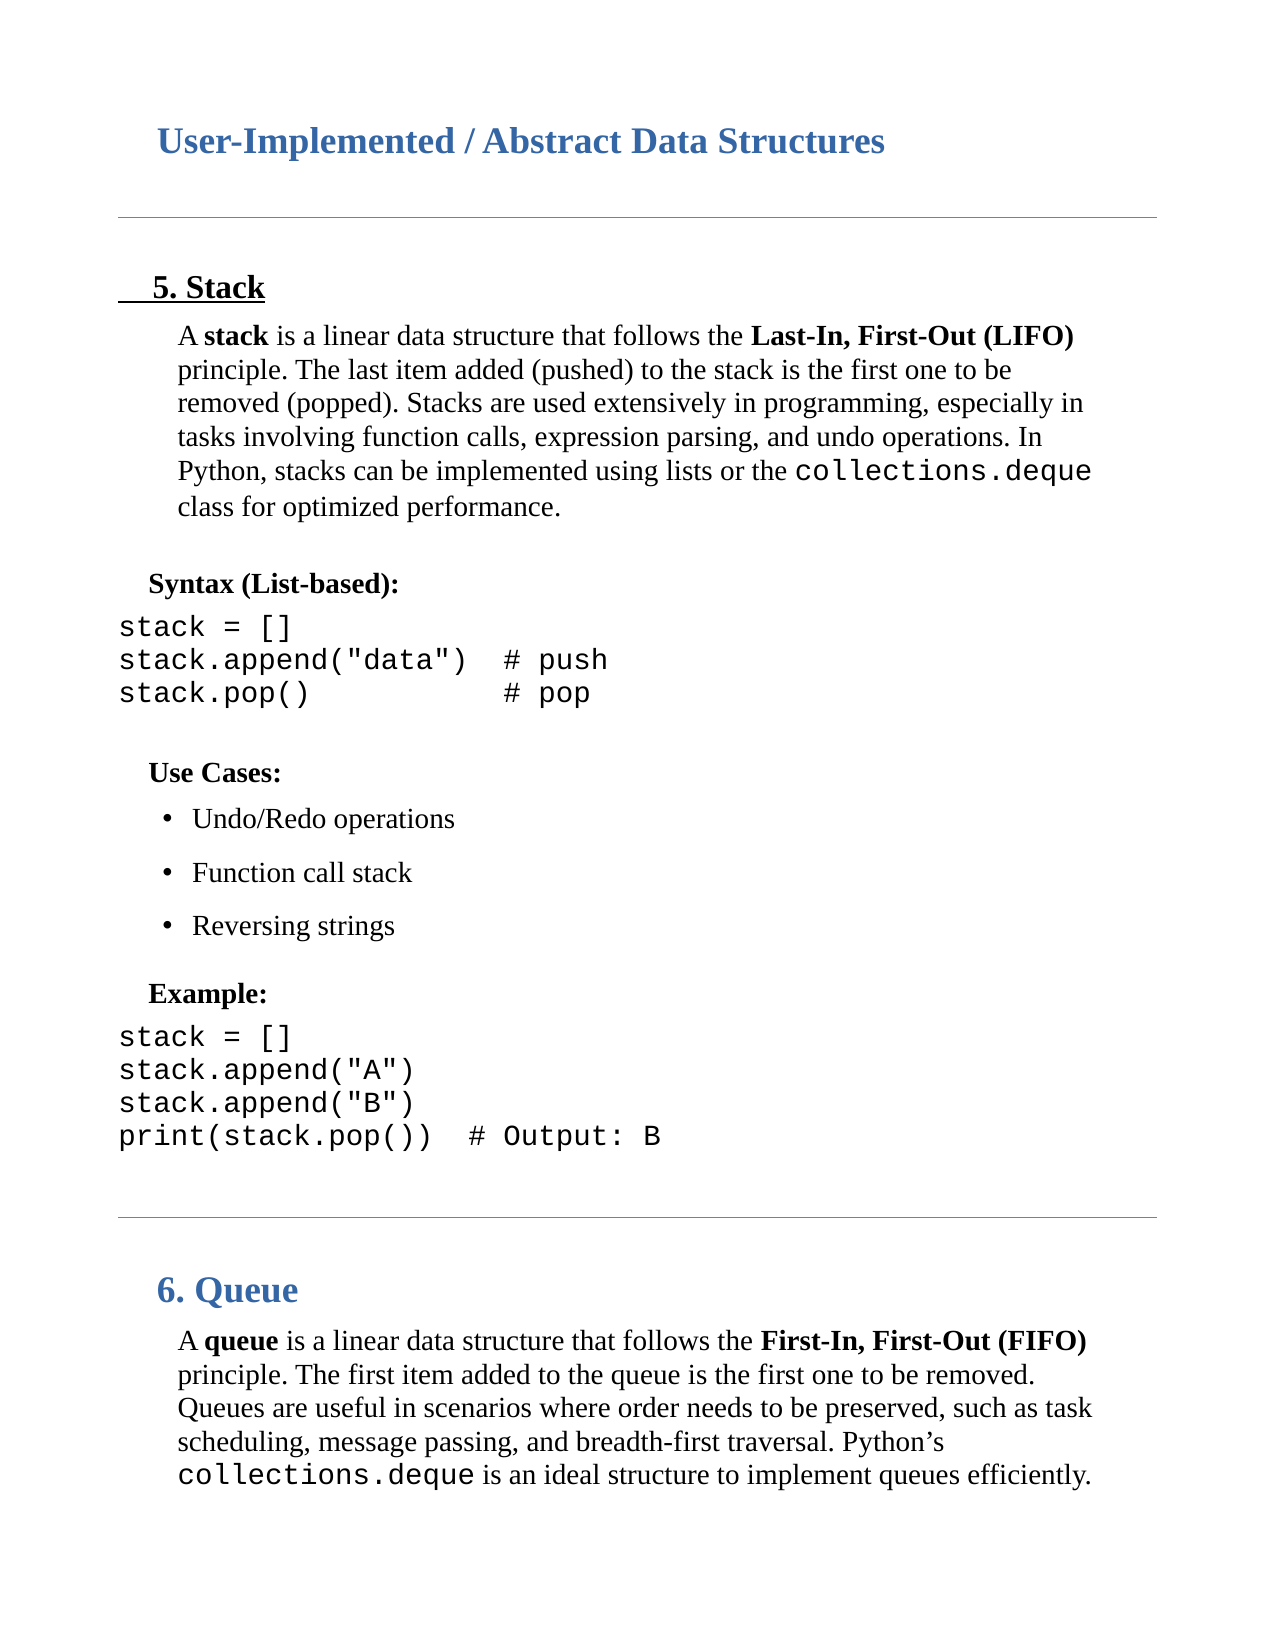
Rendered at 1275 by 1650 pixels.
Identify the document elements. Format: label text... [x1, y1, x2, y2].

subtitle 📌 Use Cases: [118, 755, 1157, 789]
subtitle 🔧 Syntax (List-based): [118, 566, 1157, 600]
subtitle 🔹 5. Stack [118, 268, 1157, 306]
subtitle 🧪 Example: [118, 976, 1157, 1009]
text print(stack.pop()) # Output: B [118, 1121, 1157, 1154]
subtitle ✅ User-Implemented / Abstract Data Structures [118, 118, 1157, 161]
text stack = [] [118, 612, 1157, 645]
text stack.append("data") # push [118, 645, 1157, 678]
text stack.append("B") [118, 1088, 1157, 1121]
subtitle 🔹 6. Queue [118, 1268, 1157, 1311]
text stack.pop() # pop [118, 678, 1157, 711]
list Reversing strings [162, 908, 1157, 942]
list Function call stack [162, 855, 1157, 888]
text stack.append("A") [118, 1055, 1157, 1088]
text A queue is a linear data structure that follows the First-In, First-Out (FIFO) principle. The first item added to the queue is the first one to be removed. Queues are useful in scenarios where order needs to be preserved, such as task scheduling, message passing, and breadth-first traversal. Python’s collections.deque is an ideal structure to implement queues efficiently. [177, 1323, 1098, 1493]
list Undo/Redo operations [162, 801, 1157, 835]
text A stack is a linear data structure that follows the Last-In, First-Out (LIFO) principle. The last item added (pushed) to the stack is the first one to be removed (popped). Stacks are used extensively in programming, especially in tasks involving function calls, expression parsing, and undo operations. In Python, stacks can be implemented using lists or the collections.deque class for optimized performance. [177, 318, 1098, 522]
text stack = [] [118, 1022, 1157, 1055]
